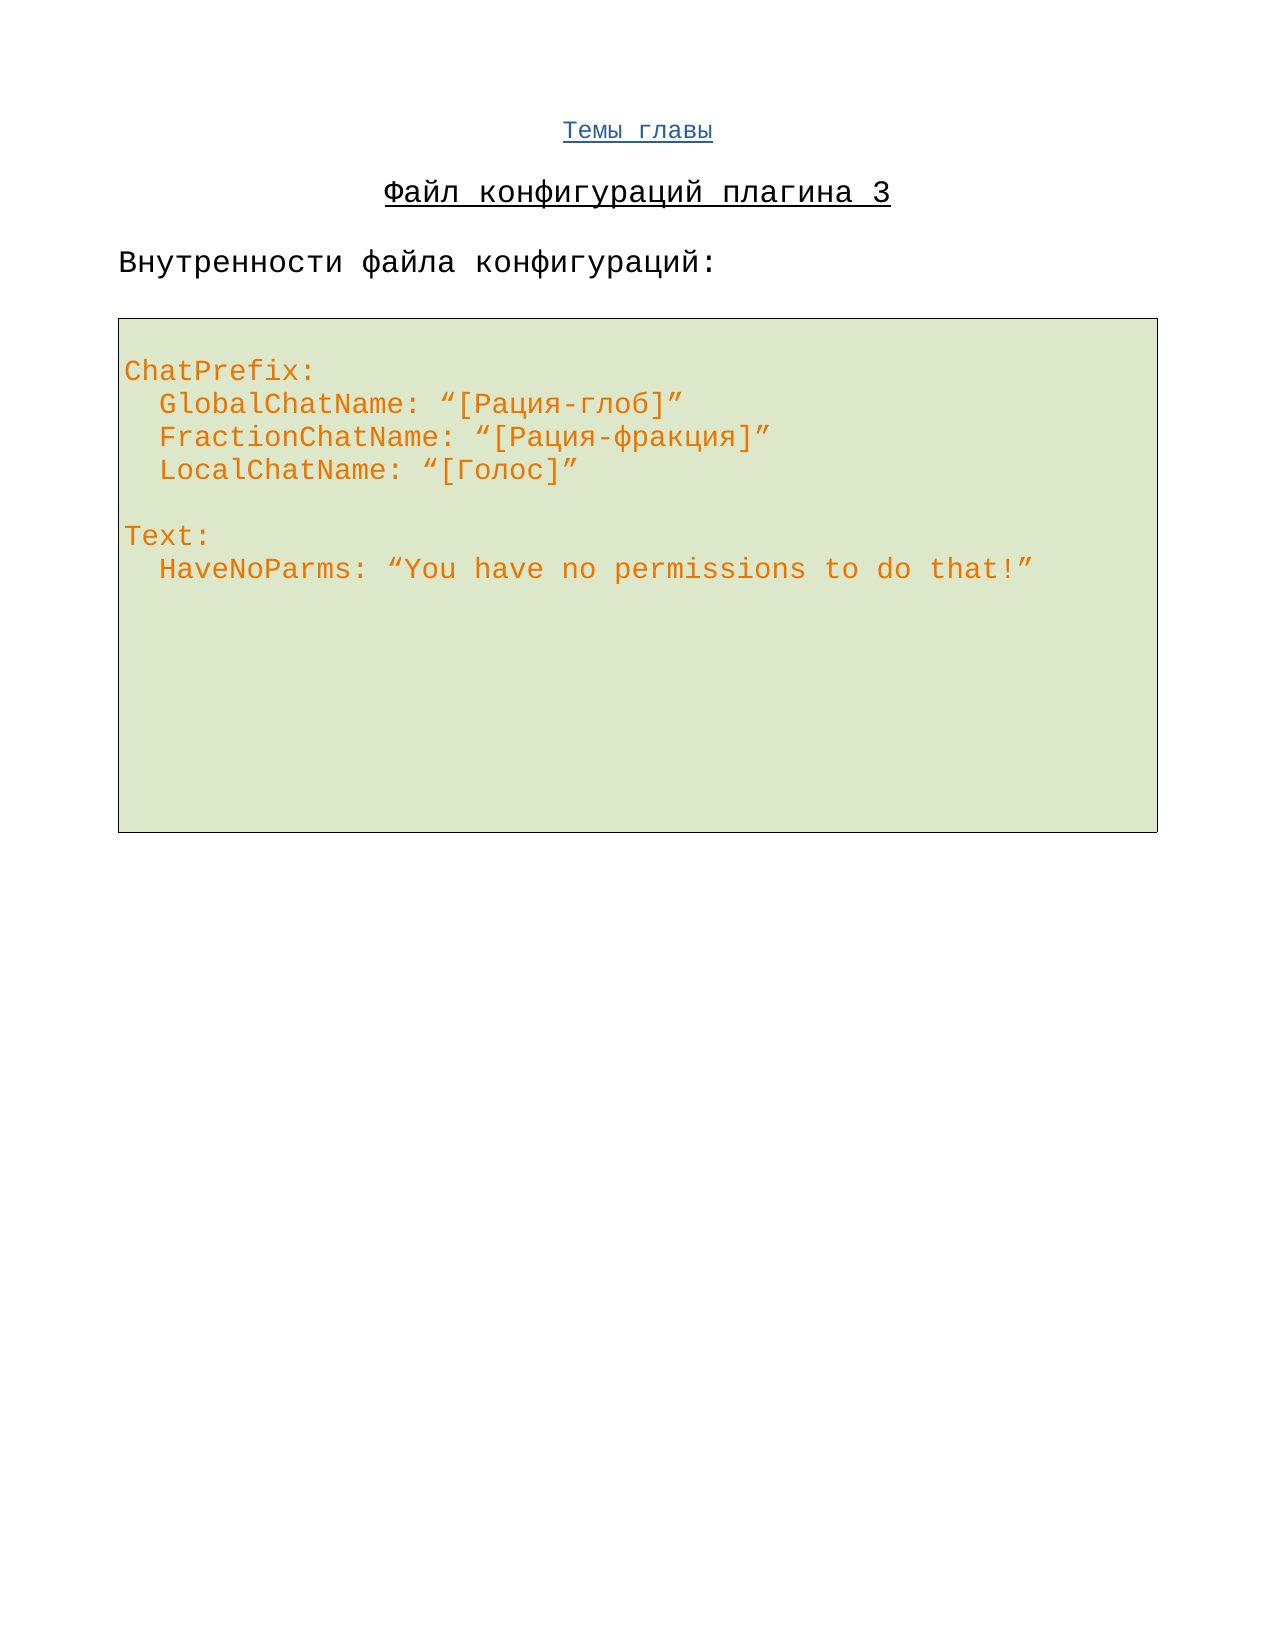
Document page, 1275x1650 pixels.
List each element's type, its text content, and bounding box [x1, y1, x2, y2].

text Файл конфигураций плагина 3 [118, 176, 1157, 211]
text Внутренности файла конфигураций: [118, 247, 1157, 282]
table_header ChatPrefix: GlobalChatName: “[Рация-глоб]” FractionChatName: “[Рация-фракция]” LocalChatName: “[Голос]” Text: HaveNoParms: “You have no permissions to do that!” [119, 319, 1157, 832]
